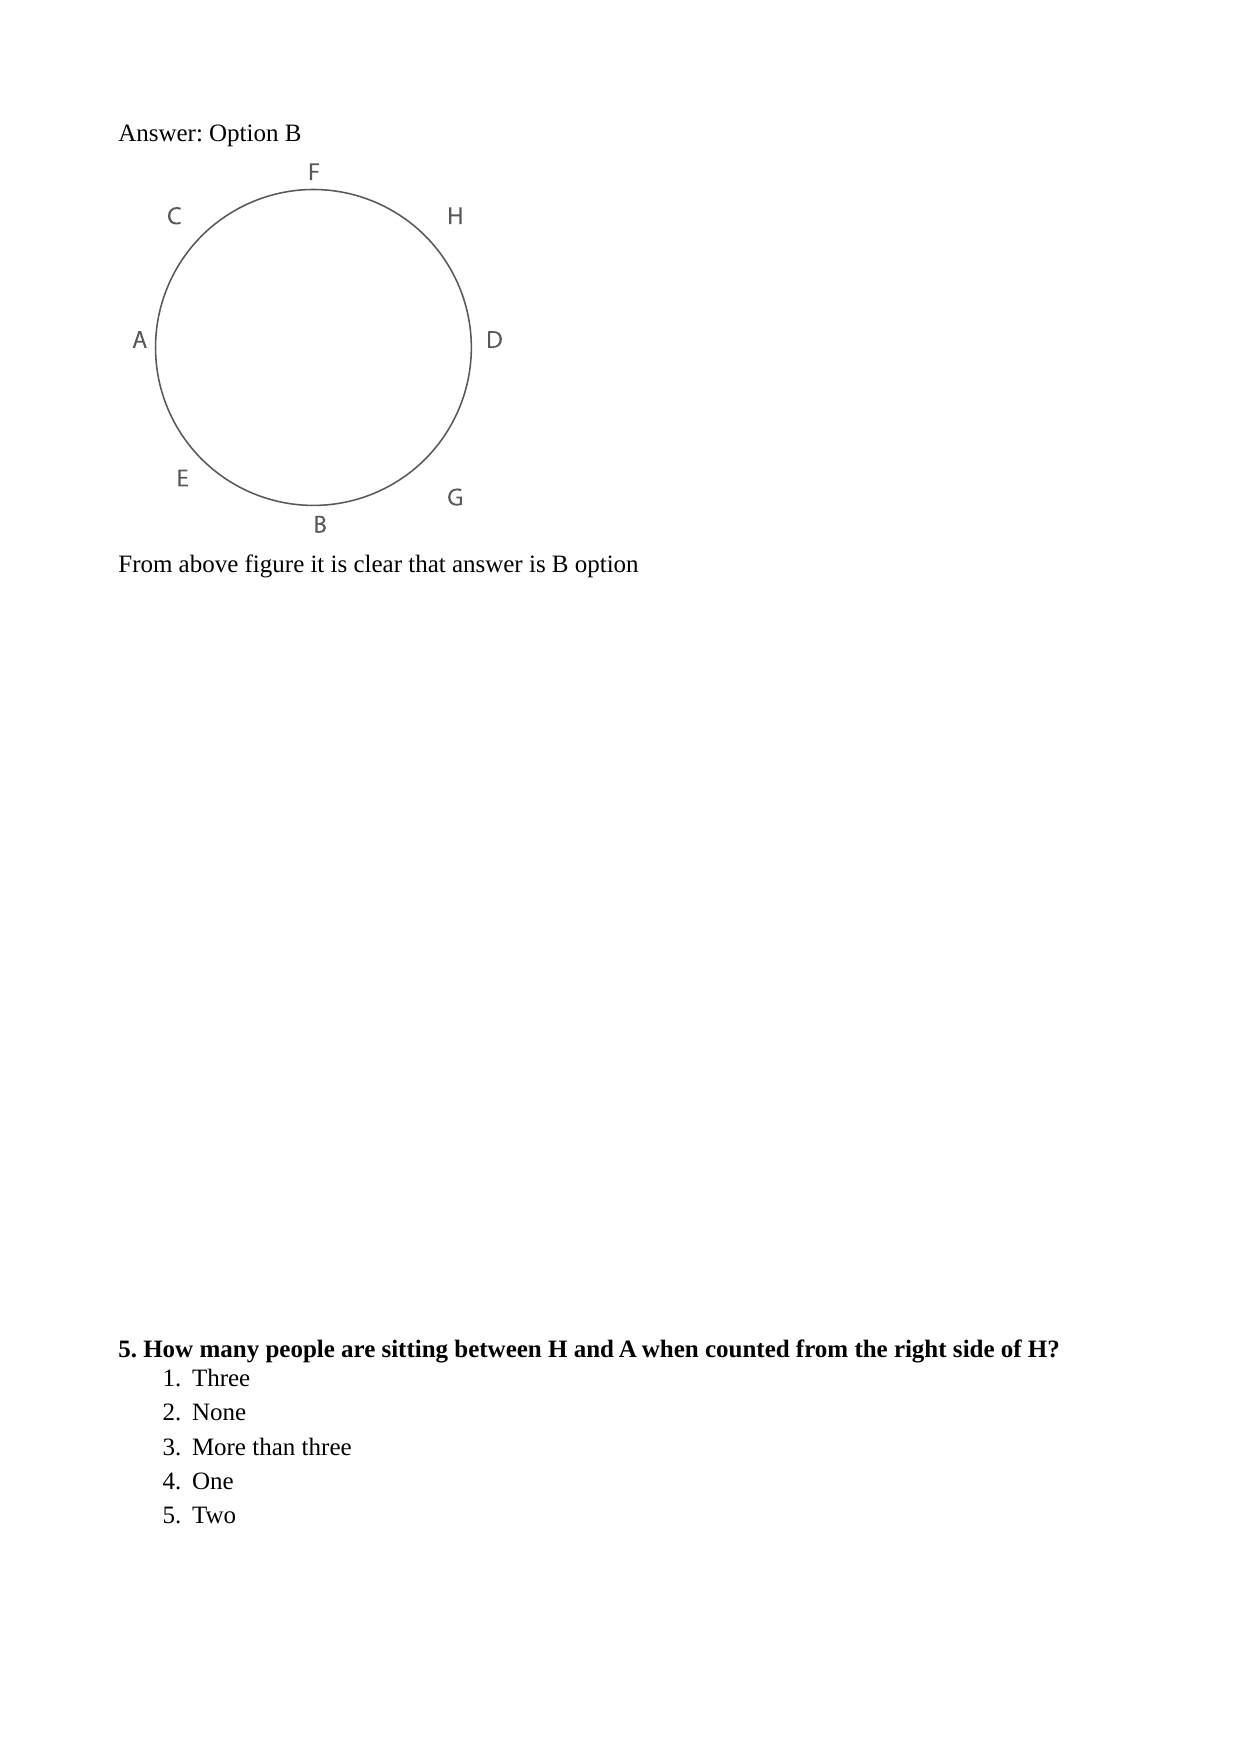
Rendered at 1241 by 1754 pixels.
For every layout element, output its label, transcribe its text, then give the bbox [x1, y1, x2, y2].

list One [162, 1466, 1122, 1495]
list Two [162, 1501, 1122, 1529]
text Answer: Option B From above figure it is clear that answer is B option [118, 118, 1122, 578]
list More than three [162, 1432, 1122, 1460]
list Three [162, 1363, 1122, 1391]
text 5. How many people are sitting between H and A when counted from the right side of H? [118, 1334, 1122, 1363]
list None [162, 1397, 1122, 1426]
